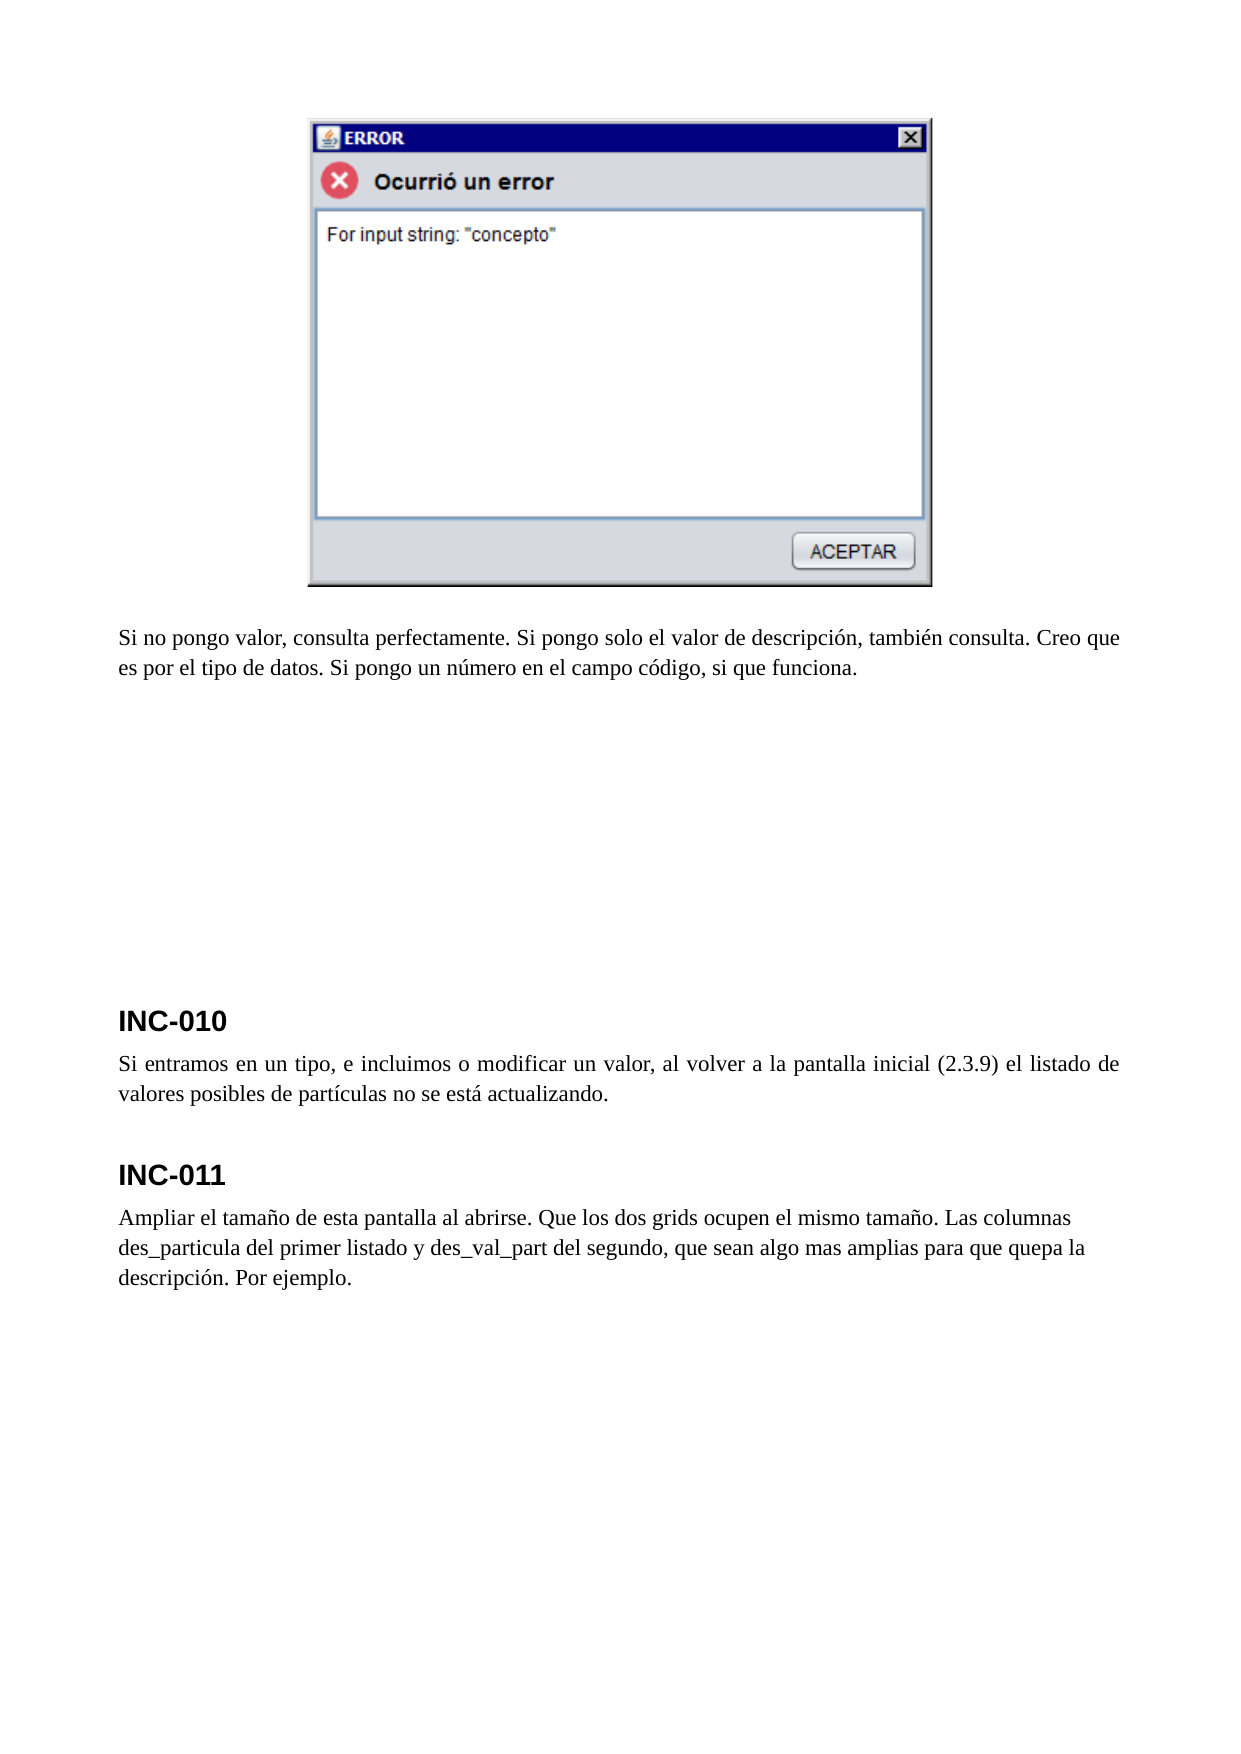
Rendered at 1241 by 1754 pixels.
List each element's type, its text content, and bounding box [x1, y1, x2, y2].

subtitle INC-011 [118, 1157, 1122, 1191]
subtitle INC-010 [118, 1004, 1122, 1038]
text Si entramos en un tipo, e incluimos o modificar un valor, al volver a la pantalla inicial (2.3.9) el listado de valores posibles de partículas no se está actualizando. [118, 1050, 1122, 1107]
picture [307, 118, 933, 587]
text Ampliar el tamaño de esta pantalla al abrirse. Que los dos grids ocupen el mismo tamaño. Las columnas des_particula del primer listado y des_val_part del segundo, que sean algo mas amplias para que quepa la descripción. Por ejemplo. [118, 1204, 1122, 1291]
text Si no pongo valor, consulta perfectamente. Si pongo solo el valor de descripción, también consulta. Creo que es por el tipo de datos. Si pongo un número en el campo código, si que funciona. [118, 624, 1122, 681]
